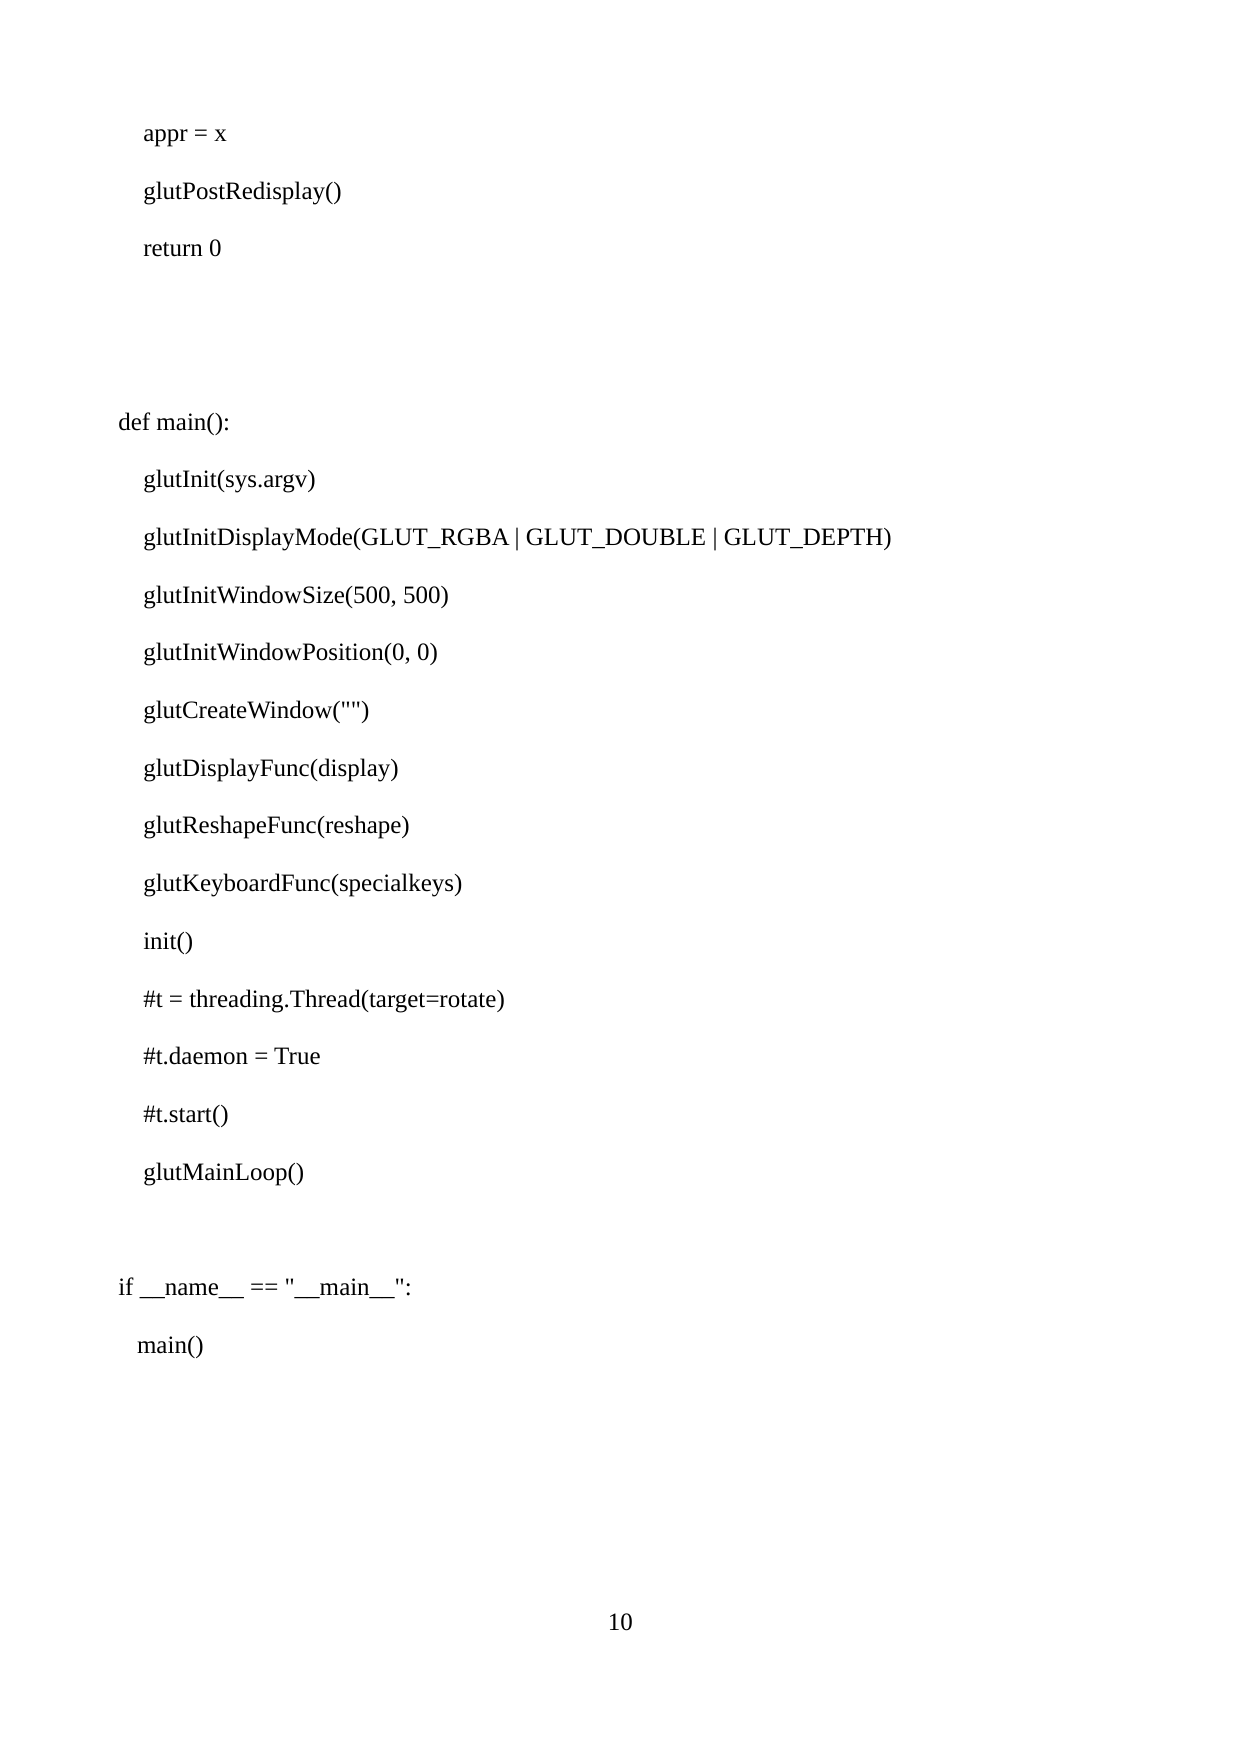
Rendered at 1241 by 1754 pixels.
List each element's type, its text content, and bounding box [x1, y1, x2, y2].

text #t.start() [118, 1099, 1122, 1128]
text main() [118, 1330, 1122, 1359]
text glutDisplayFunc(display) [118, 753, 1122, 782]
text glutKeyboardFunc(specialkeys) [118, 868, 1122, 897]
text glutInit(sys.argv) [118, 464, 1122, 493]
text glutInitWindowPosition(0, 0) [118, 637, 1122, 666]
text glutInitWindowSize(500, 500) [118, 580, 1122, 608]
text glutMainLoop() [118, 1157, 1122, 1186]
text init() [118, 926, 1122, 955]
text glutReshapeFunc(reshape) [118, 811, 1122, 839]
text def main(): [118, 407, 1122, 435]
text glutCreateWindow("") [118, 695, 1122, 724]
text glutPostRedisplay() [118, 176, 1122, 204]
text #t.daemon = True [118, 1041, 1122, 1070]
text glutInitDisplayMode(GLUT_RGBA | GLUT_DOUBLE | GLUT_DEPTH) [118, 522, 1122, 551]
text return 0 [118, 233, 1122, 262]
text if __name__ == "__main__": [118, 1272, 1122, 1301]
text #t = threading.Thread(target=rotate) [118, 984, 1122, 1012]
text appr = x [118, 118, 1122, 147]
